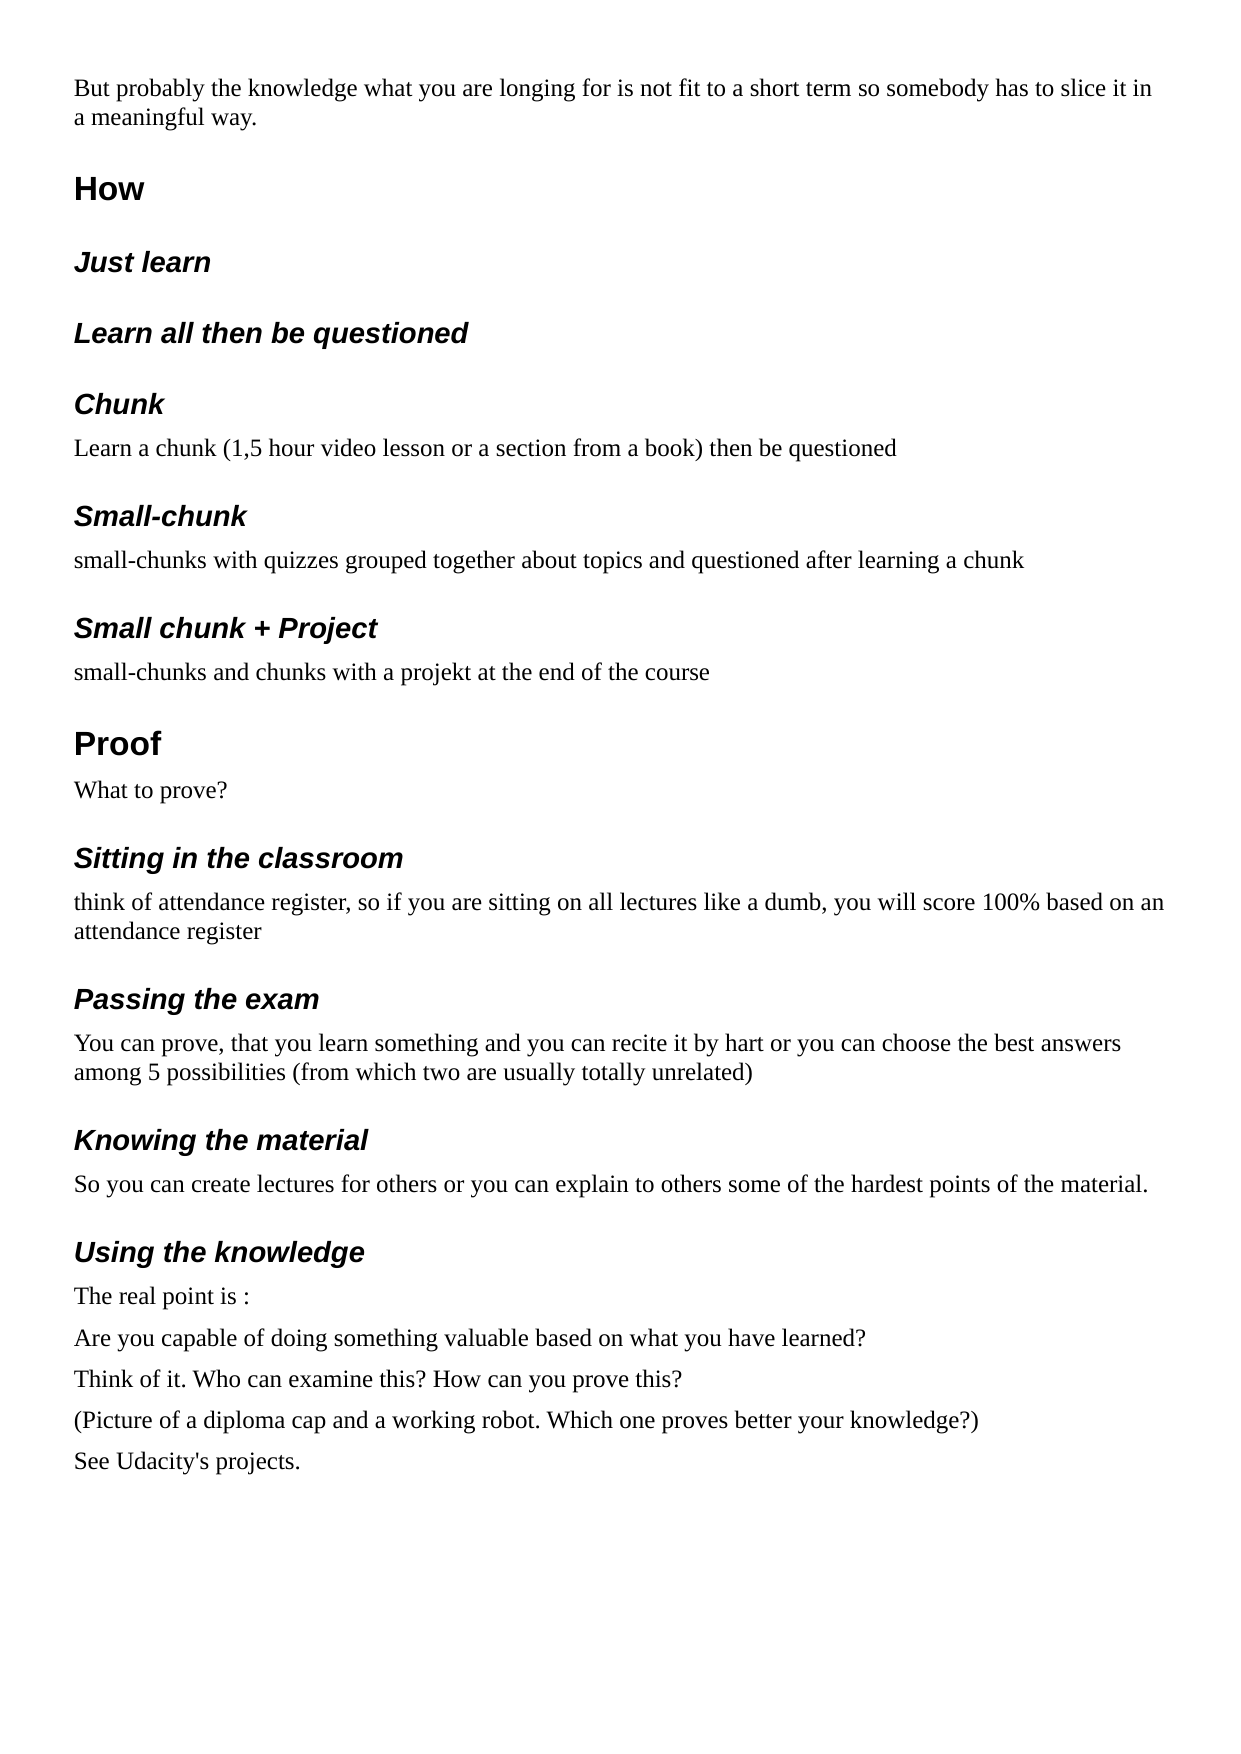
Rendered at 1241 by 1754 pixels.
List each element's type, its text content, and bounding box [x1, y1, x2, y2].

subtitle Just learn [73, 245, 1167, 278]
text Learn a chunk (1,5 hour video lesson or a section from a book) then be questioned [73, 433, 1167, 462]
subtitle Knowing the material [73, 1123, 1167, 1157]
text Are you capable of doing something valuable based on what you have learned? [73, 1323, 1167, 1351]
text What to prove? [73, 775, 1167, 803]
subtitle Small-chunk [73, 499, 1167, 533]
text But probably the knowledge what you are longing for is not fit to a short term so somebody has to slice it in a meaningful way. [73, 73, 1167, 131]
text See Udacity's projects. [73, 1446, 1167, 1475]
text Think of it. Who can examine this? How can you prove this? [73, 1364, 1167, 1393]
subtitle Learn all then be questioned [73, 316, 1167, 349]
text think of attendance register, so if you are sitting on all lectures like a dumb, you will score 100% based on an attendance register [73, 887, 1167, 944]
subtitle Passing the exam [73, 982, 1167, 1016]
text The real point is : [73, 1281, 1167, 1310]
text So you can create lectures for others or you can explain to others some of the hardest points of the material. [73, 1169, 1167, 1198]
text small-chunks with quizzes grouped together about topics and questioned after learning a chunk [73, 545, 1167, 574]
subtitle Sitting in the classroom [73, 841, 1167, 874]
subtitle How [73, 168, 1167, 207]
subtitle Using the knowledge [73, 1235, 1167, 1269]
text (Picture of a diploma cap and a working robot. Which one proves better your knowledge?) [73, 1405, 1167, 1434]
subtitle Proof [73, 724, 1167, 762]
subtitle Small chunk + Project [73, 611, 1167, 645]
text You can prove, that you learn something and you can recite it by hart or you can choose the best answers among 5 possibilities (from which two are usually totally unrelated) [73, 1028, 1167, 1086]
subtitle Chunk [73, 387, 1167, 420]
text small-chunks and chunks with a projekt at the end of the course [73, 657, 1167, 686]
